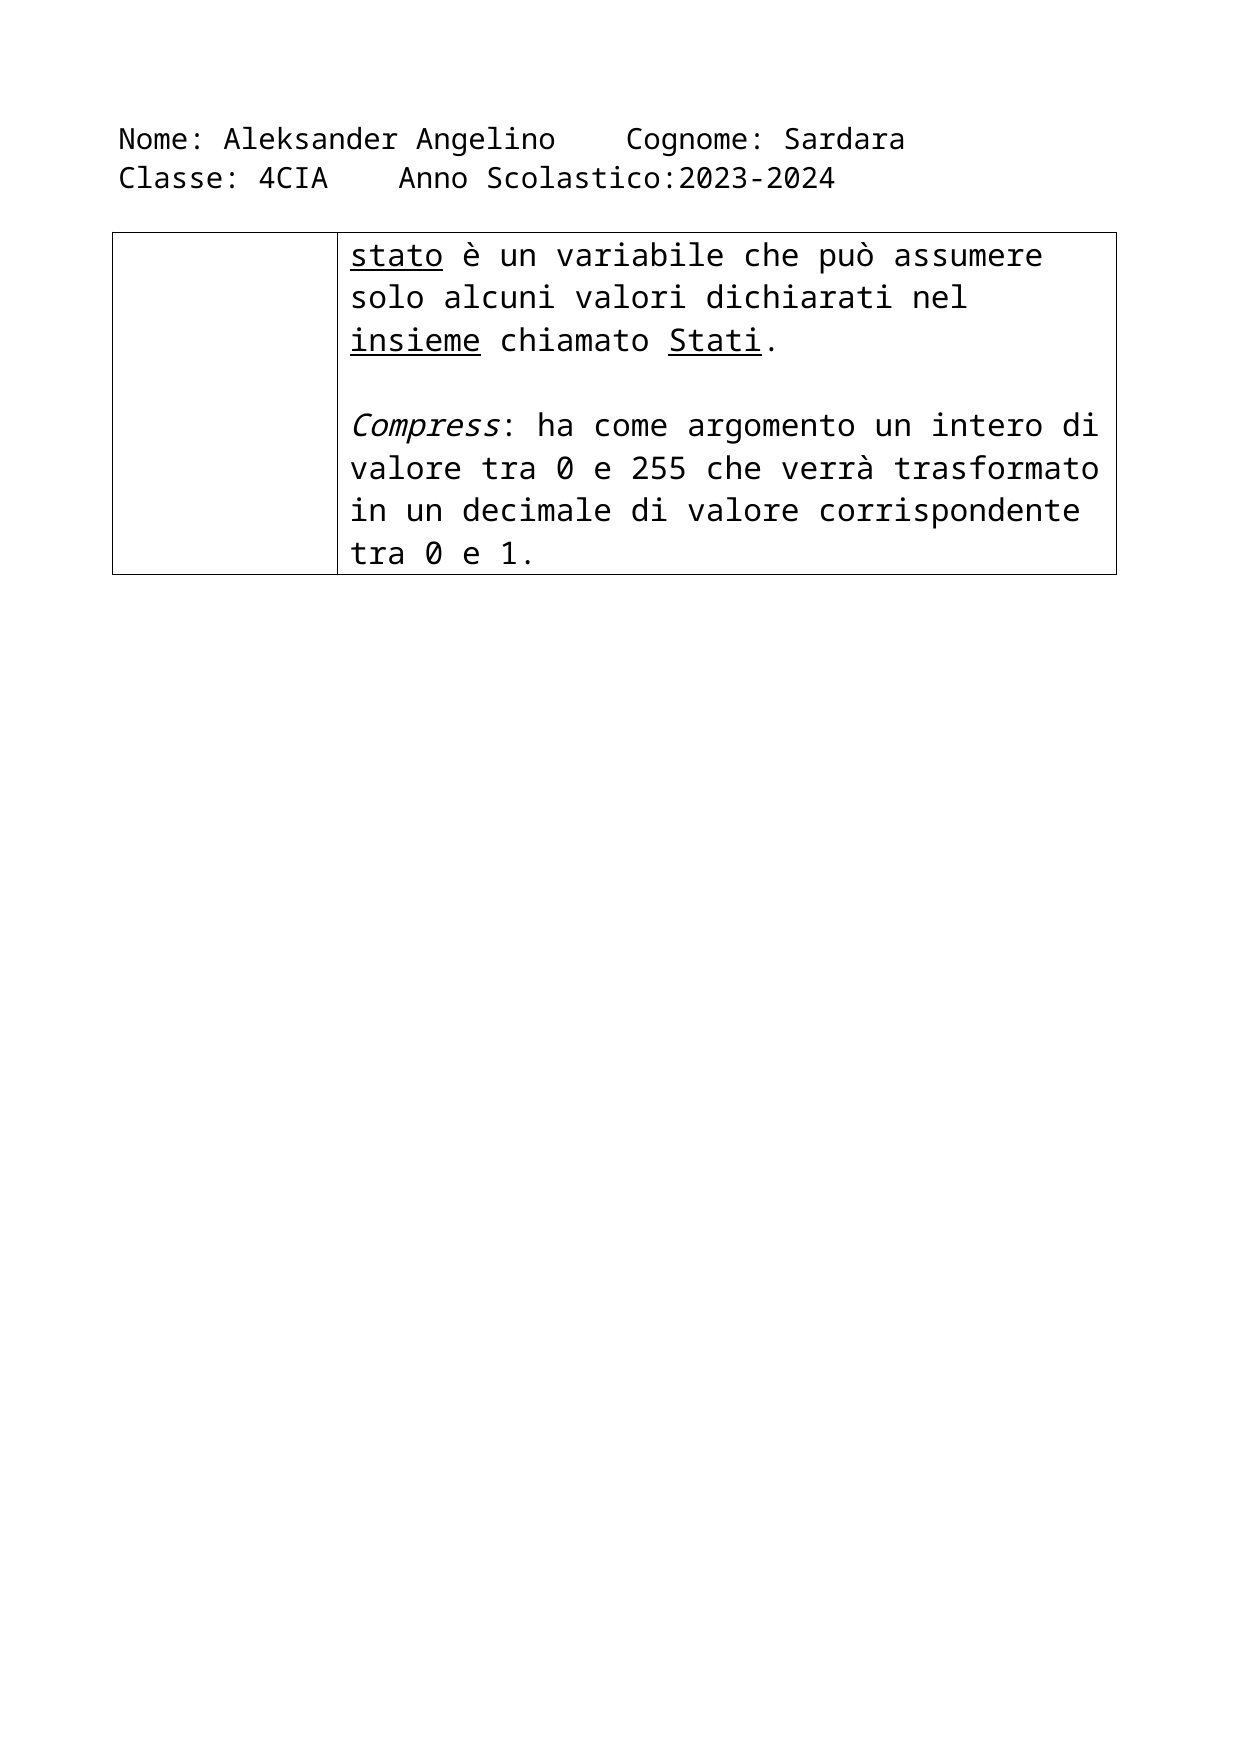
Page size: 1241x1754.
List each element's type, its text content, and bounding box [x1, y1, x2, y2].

table_cell [113, 233, 337, 573]
table_cell stato è un variabile che può assumere solo alcuni valori dichiarati nel insieme chiamato Stati. Compress: ha come argomento un intero di valore tra 0 e 255 che verrà trasformato in un decimale di valore corrispondente tra 0 e 1. [338, 233, 1116, 573]
